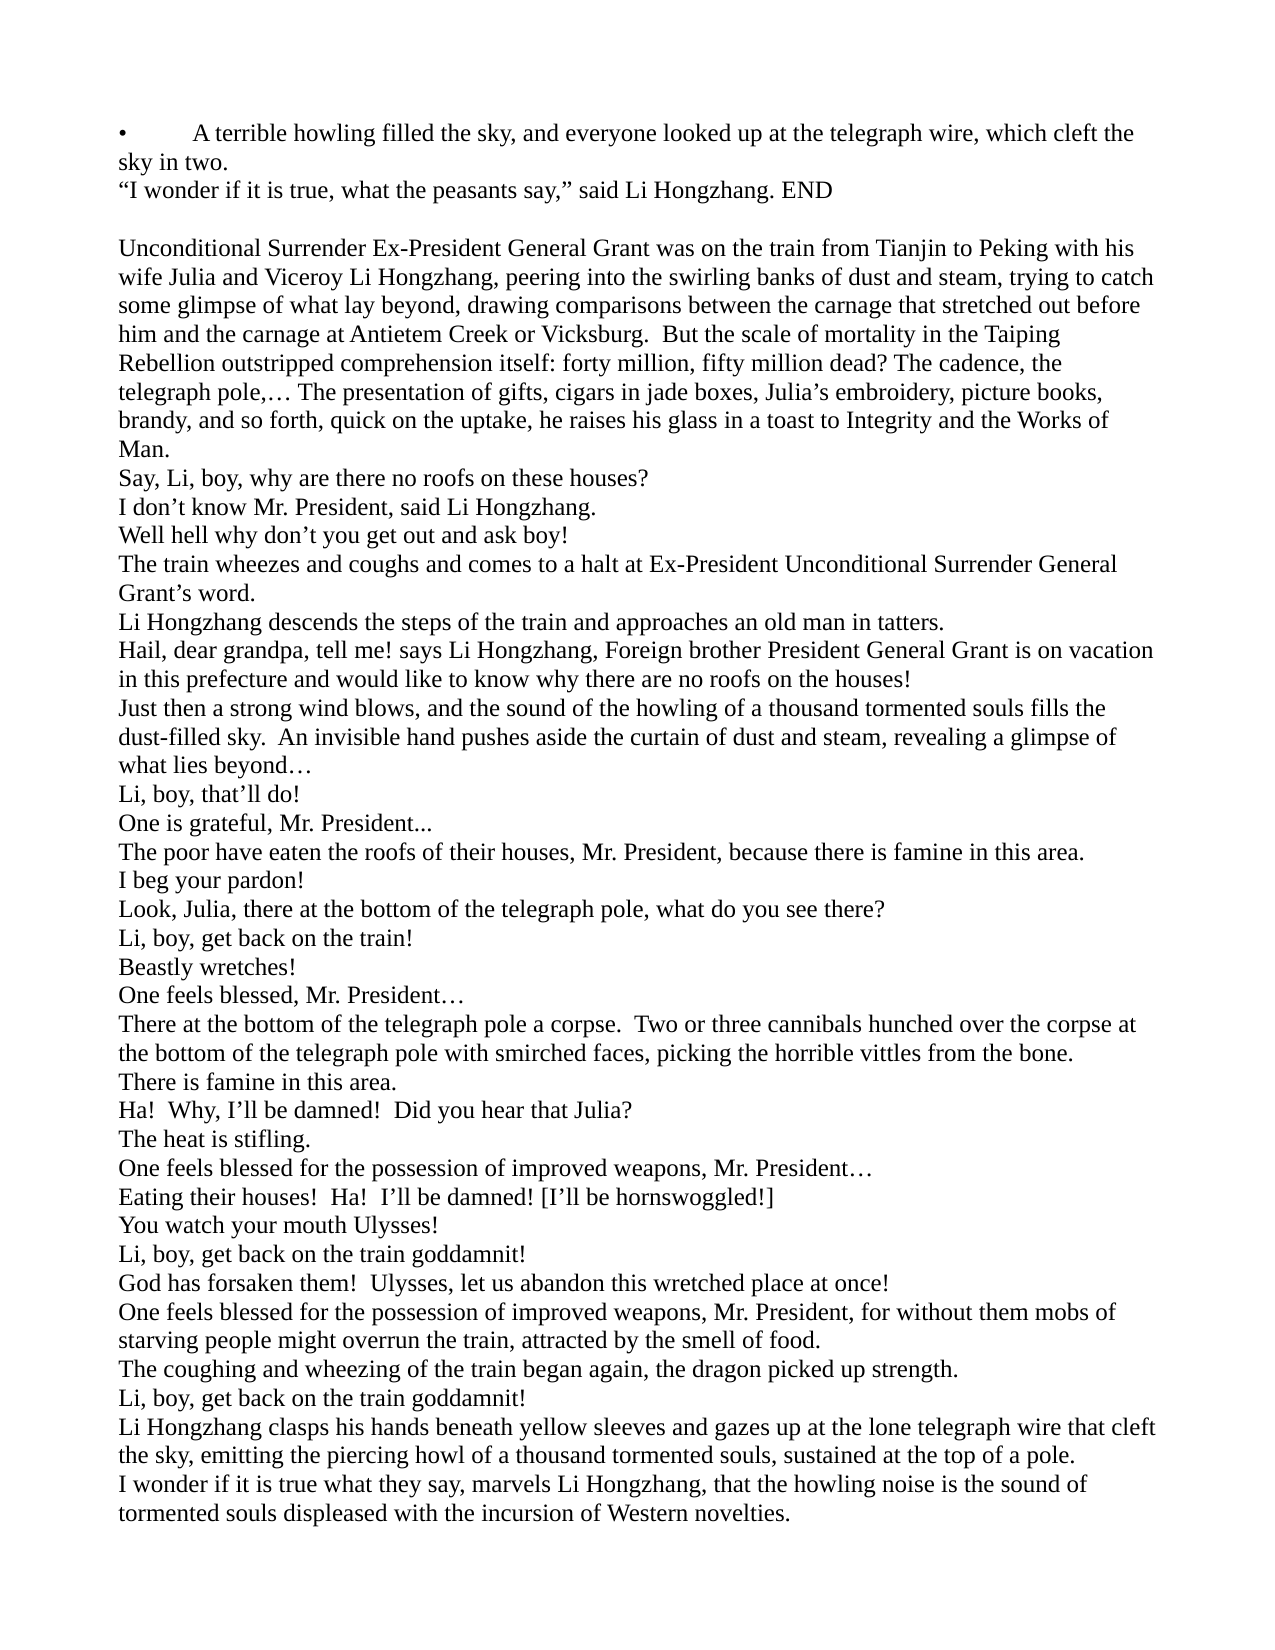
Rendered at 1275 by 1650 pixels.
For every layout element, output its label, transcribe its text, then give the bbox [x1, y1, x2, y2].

text I beg your pardon! [118, 866, 1157, 894]
text Unconditional Surrender Ex-President General Grant was on the train from Tianjin to Peking with his wife Julia and Viceroy Li Hongzhang, peering into the swirling banks of dust and steam, trying to catch some glimpse of what lay beyond, drawing comparisons between the carnage that stretched out before him and the carnage at Antietem Creek or Vicksburg. But the scale of mortality in the Taiping Rebellion outstripped comprehension itself: forty million, fifty million dead? The cadence, the telegraph pole,… The presentation of gifts, cigars in jade boxes, Julia’s embroidery, picture books, brandy, and so forth, quick on the uptake, he raises his glass in a toast to Integrity and the Works of Man. [118, 233, 1157, 463]
text “I wonder if it is true, what the peasants say,” said Li Hongzhang. END [118, 176, 1157, 204]
text Li, boy, get back on the train! [118, 923, 1157, 952]
text You watch your mouth Ulysses! [118, 1211, 1157, 1239]
text The poor have eaten the roofs of their houses, Mr. President, because there is famine in this area. [118, 837, 1157, 866]
text Li, boy, get back on the train goddamnit! [118, 1383, 1157, 1412]
text Look, Julia, there at the bottom of the telegraph pole, what do you see there? [118, 894, 1157, 923]
text Beastly wretches! [118, 952, 1157, 981]
text Li Hongzhang descends the steps of the train and approaches an old man in tatters. [118, 607, 1157, 636]
text I don’t know Mr. President, said Li Hongzhang. [118, 492, 1157, 521]
text Just then a strong wind blows, and the sound of the howling of a thousand tormented souls fills the dust-filled sky. An invisible hand pushes aside the curtain of dust and steam, revealing a glimpse of what lies beyond… [118, 693, 1157, 779]
text God has forsaken them! Ulysses, let us abandon this wretched place at once! [118, 1268, 1157, 1297]
text Eating their houses! Ha! I’ll be damned! [I’ll be hornswoggled!] [118, 1182, 1157, 1211]
text Say, Li, boy, why are there no roofs on these houses? [118, 463, 1157, 492]
text Li Hongzhang clasps his hands beneath yellow sleeves and gazes up at the lone telegraph wire that cleft the sky, emitting the piercing howl of a thousand tormented souls, sustained at the top of a pole. [118, 1412, 1157, 1469]
text One feels blessed, Mr. President… [118, 981, 1157, 1009]
text Li, boy, get back on the train goddamnit! [118, 1239, 1157, 1268]
text The heat is stifling. [118, 1124, 1157, 1153]
text Hail, dear grandpa, tell me! says Li Hongzhang, Foreign brother President General Grant is on vacation in this prefecture and would like to know why there are no roofs on the houses! [118, 636, 1157, 693]
text Ha! Why, I’ll be damned! Did you hear that Julia? [118, 1096, 1157, 1124]
text Li, boy, that’ll do! [118, 779, 1157, 808]
text One feels blessed for the possession of improved weapons, Mr. President, for without them mobs of starving people might overrun the train, attracted by the smell of food. [118, 1297, 1157, 1354]
text Well hell why don’t you get out and ask boy! [118, 521, 1157, 549]
text The train wheezes and coughs and comes to a halt at Ex-President Unconditional Surrender General Grant’s word. [118, 549, 1157, 607]
text I wonder if it is true what they say, marvels Li Hongzhang, that the howling noise is the sound of tormented souls displeased with the incursion of Western novelties. [118, 1469, 1157, 1527]
text • A terrible howling filled the sky, and everyone looked up at the telegraph wire, which cleft the sky in two. [118, 118, 1157, 176]
text One is grateful, Mr. President... [118, 808, 1157, 837]
text The coughing and wheezing of the train began again, the dragon picked up strength. [118, 1354, 1157, 1383]
text There at the bottom of the telegraph pole a corpse. Two or three cannibals hunched over the corpse at the bottom of the telegraph pole with smirched faces, picking the horrible vittles from the bone. [118, 1009, 1157, 1067]
text There is famine in this area. [118, 1067, 1157, 1096]
text One feels blessed for the possession of improved weapons, Mr. President… [118, 1153, 1157, 1182]
